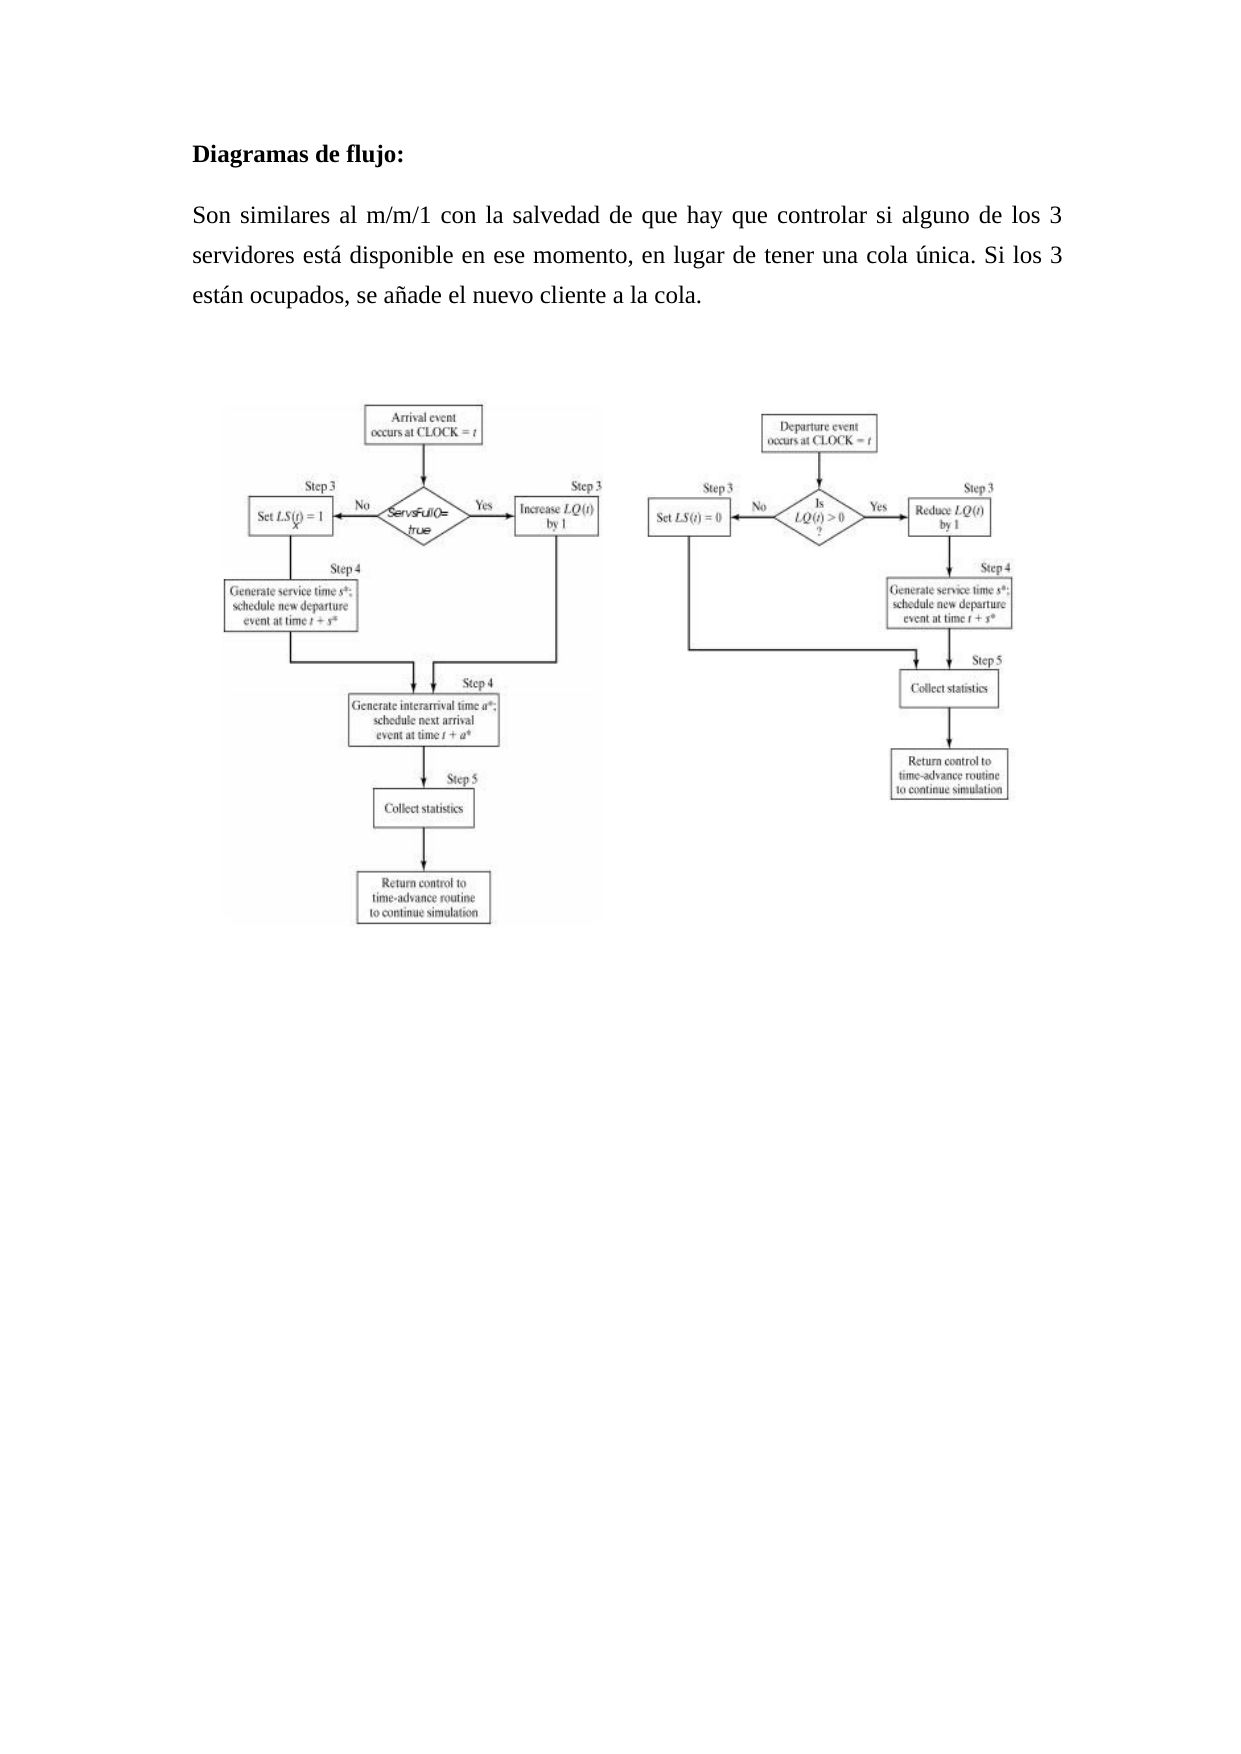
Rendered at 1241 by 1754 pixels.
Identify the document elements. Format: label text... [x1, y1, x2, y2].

text Diagramas de flujo: [192, 139, 1064, 168]
text Son similares al m/m/1 con la salvedad de que hay que controlar si alguno de los 3 servidores está disponible en ese momento, en lugar de tener una cola única. Si los 3 están ocupados, se añade el nuevo cliente a la cola. [192, 200, 1064, 309]
picture [192, 390, 1064, 944]
